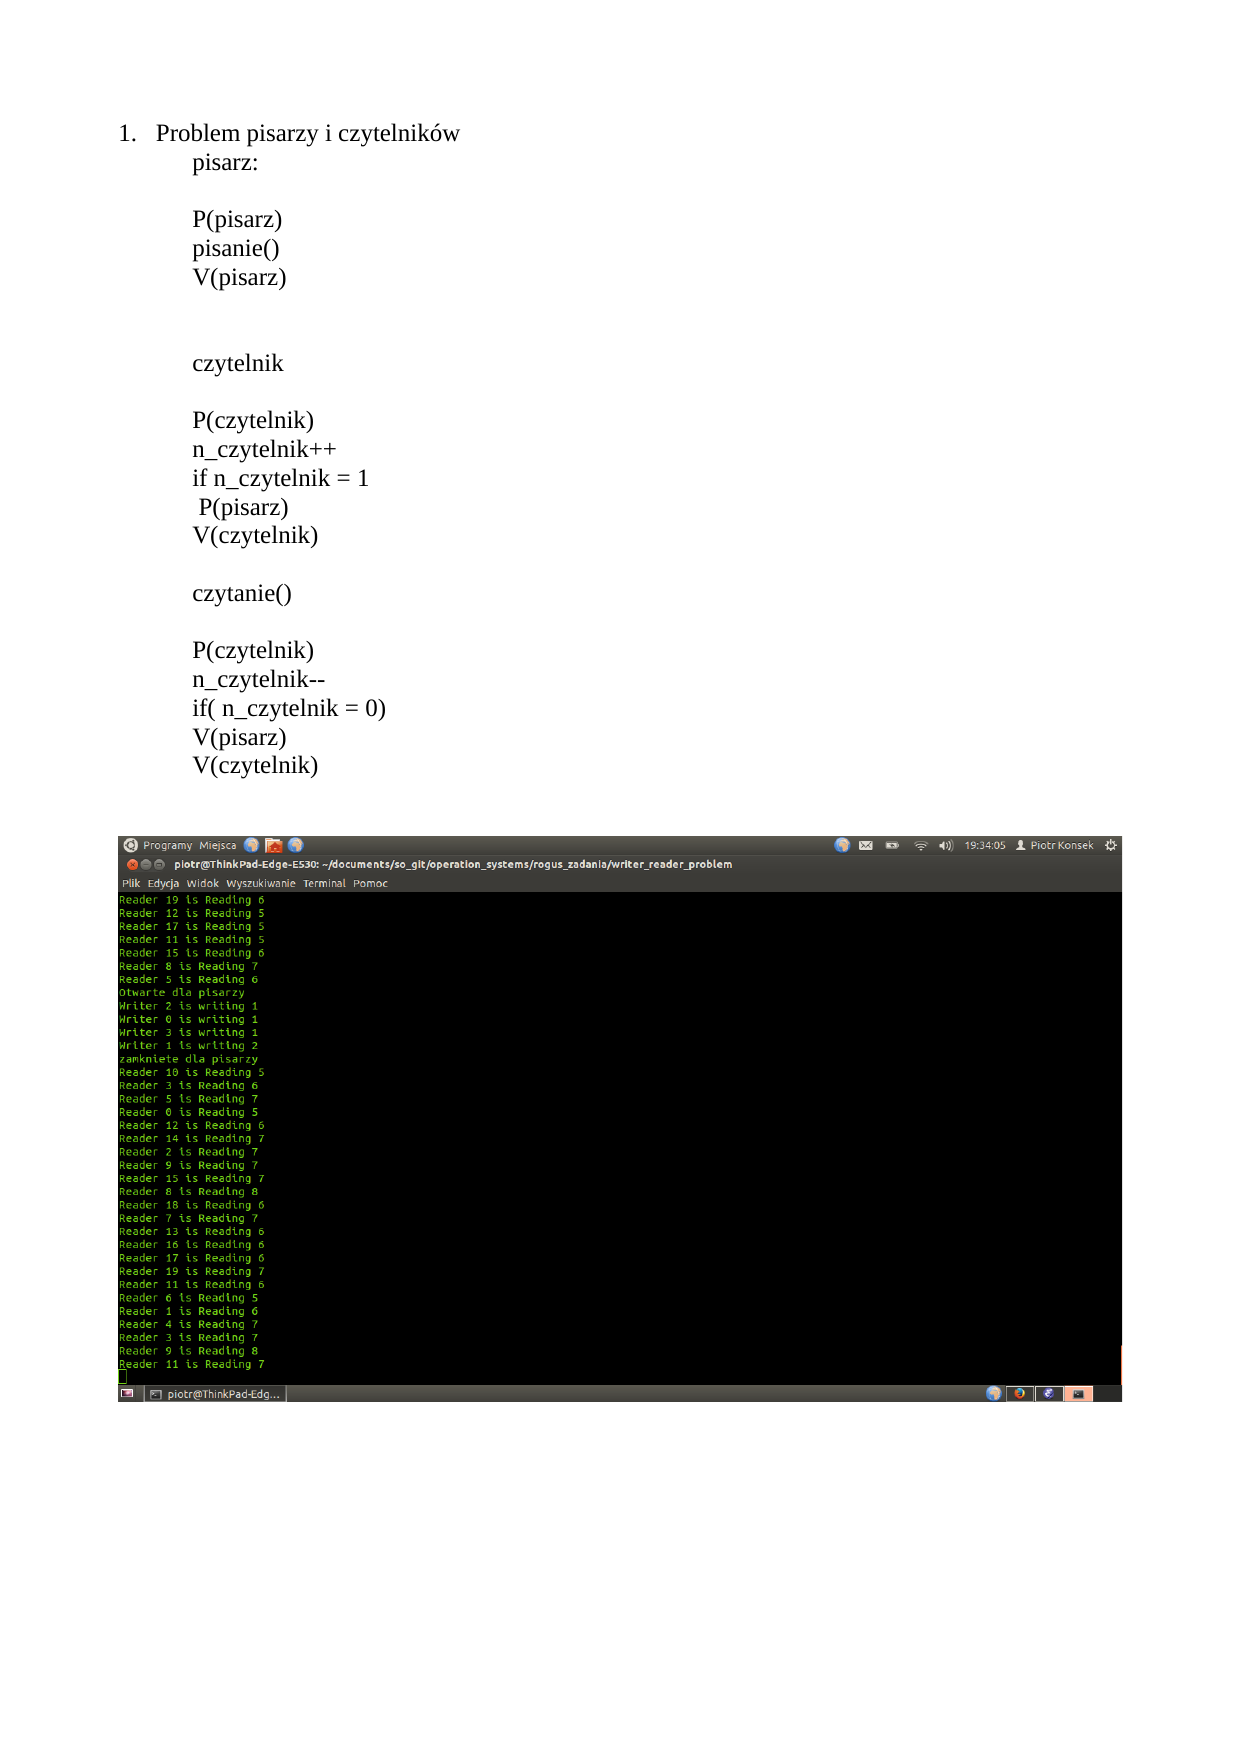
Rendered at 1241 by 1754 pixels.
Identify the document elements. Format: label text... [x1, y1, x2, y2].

picture [118, 836, 1123, 1402]
text P(pisarz) [118, 492, 1122, 521]
text if n_czytelnik = 1 [118, 463, 1122, 492]
text n_czytelnik++ [118, 434, 1122, 463]
text pisarz: [118, 147, 1122, 176]
text P(czytelnik) [118, 636, 1122, 664]
text if( n_czytelnik = 0) [118, 693, 1122, 722]
text n_czytelnik-- [118, 664, 1122, 693]
list Problem pisarzy i czytelników [118, 118, 1122, 147]
text V(pisarz) [118, 262, 1122, 291]
text V(czytelnik) [118, 751, 1122, 779]
text V(czytelnik) [118, 521, 1122, 549]
text czytanie() [118, 578, 1122, 607]
text pisanie() [118, 233, 1122, 262]
text V(pisarz) [118, 722, 1122, 751]
text czytelnik [118, 348, 1122, 377]
text P(czytelnik) [118, 406, 1122, 434]
text P(pisarz) [118, 204, 1122, 233]
